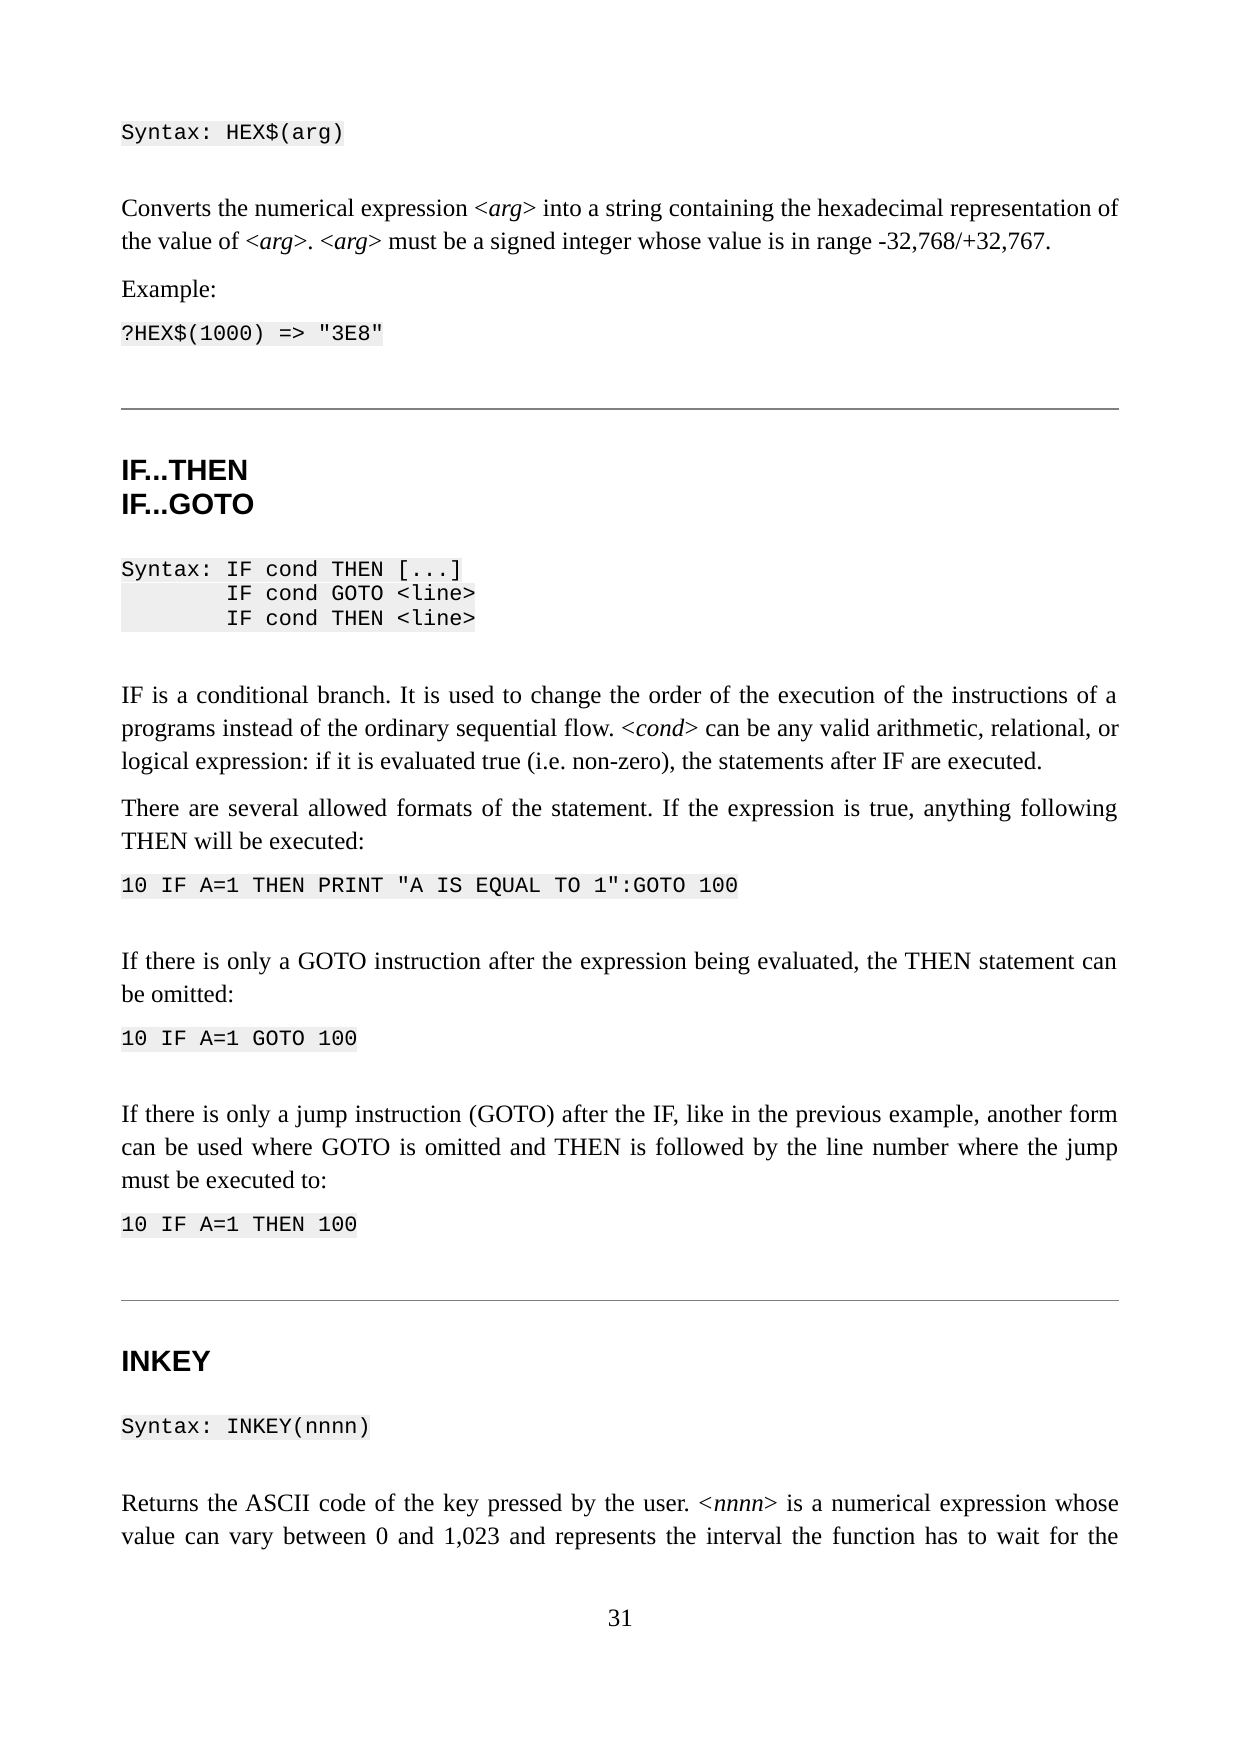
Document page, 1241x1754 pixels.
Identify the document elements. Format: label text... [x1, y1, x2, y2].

text Returns the ASCII code of the key pressed by the user. <nnnn> is a numerical expression whose value can vary between 0 and 1,023 and represents the interval the function has to wait for the [121, 1488, 1119, 1549]
text Syntax: IF cond THEN [...] [462, 558, 1119, 582]
text IF is a conditional branch. It is used to change the order of the execution of the instructions of a programs instead of the ordinary sequential flow. <cond> can be any valid arithmetic, relational, or logical expression: if it is evaluated true (i.e. non-zero), the statements after IF are executed. [121, 680, 1119, 774]
subtitle IF...THEN IF...GOTO [121, 453, 1119, 520]
text 10 IF A=1 GOTO 100 [357, 1027, 1119, 1052]
text IF cond THEN <line> [475, 607, 1119, 632]
text There are several allowed formats of the statement. If the expression is true, anything following THEN will be executed: [121, 793, 1119, 855]
text Converts the numerical expression <arg> into a string containing the hexadecimal representation of the value of <arg>. <arg> must be a signed integer whose value is in range -32,768/+32,767. [121, 193, 1119, 255]
text If there is only a jump instruction (GOTO) after the IF, like in the previous example, another form can be used where GOTO is omitted and THEN is followed by the line number where the jump must be executed to: [121, 1099, 1119, 1194]
text 10 IF A=1 THEN PRINT "A IS EQUAL TO 1":GOTO 100 [738, 874, 1119, 899]
text If there is only a GOTO instruction after the expression being evaluated, the THEN statement can be omitted: [121, 946, 1119, 1008]
text Syntax: INKEY(nnnn) [121, 1415, 200, 1440]
text Syntax: INKEY(nnnn) [370, 1415, 1119, 1440]
text ?HEX$(1000) => "3E8" [383, 322, 1119, 346]
text Syntax: HEX$(arg) [344, 121, 1119, 146]
text Syntax: INKEY(nnnn) [305, 1415, 357, 1440]
text 10 IF A=1 THEN 100 [357, 1213, 1119, 1238]
text IF cond GOTO <line> [121, 582, 1119, 607]
subtitle INKEY [121, 1344, 1119, 1378]
text Example: [121, 274, 1119, 303]
text Syntax: HEX$(arg) [292, 121, 331, 146]
